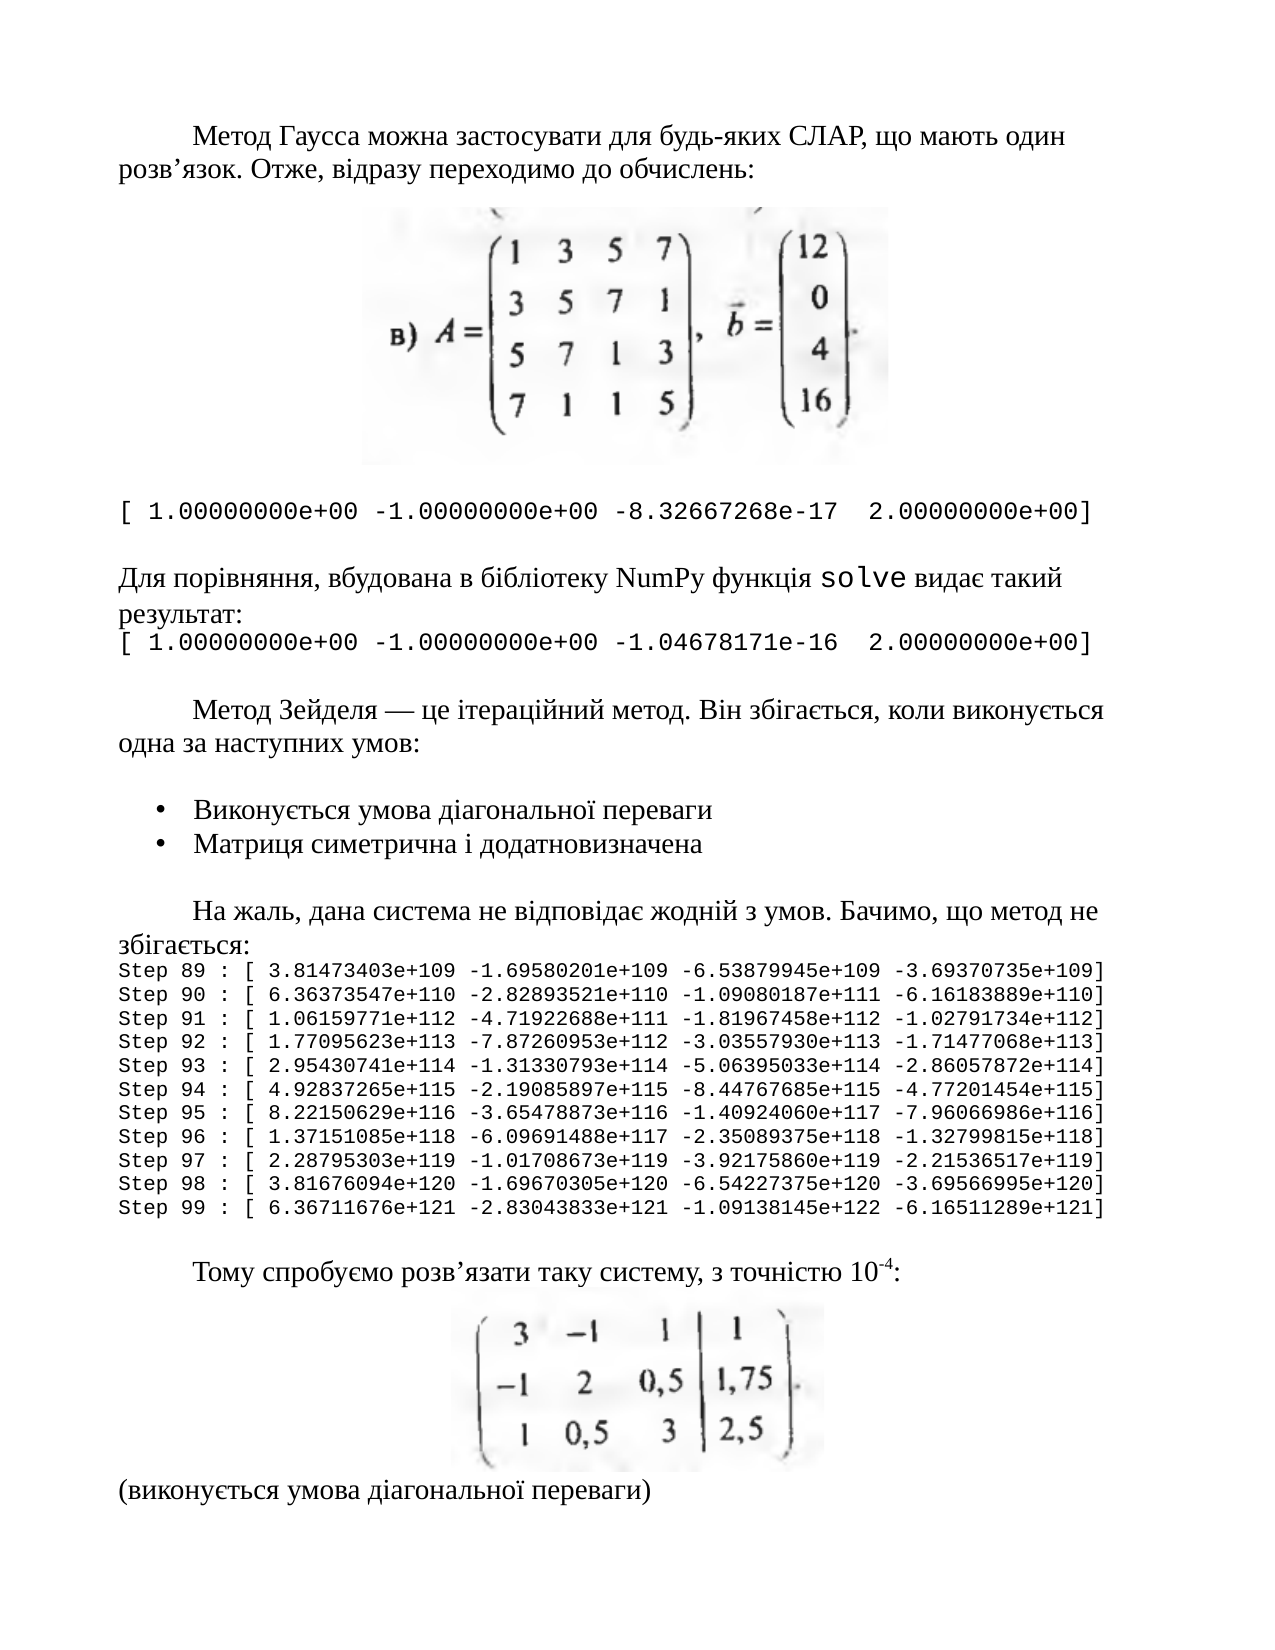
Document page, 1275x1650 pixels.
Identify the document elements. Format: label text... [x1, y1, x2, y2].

text Step 90 : [ 6.36373547e+110 -2.82893521e+110 -1.09080187e+111 -6.16183889e+110] [118, 984, 1157, 1008]
text Step 98 : [ 3.81676094e+120 -1.69670305e+120 -6.54227375e+120 -3.69566995e+120] [118, 1173, 1157, 1197]
text Step 89 : [ 3.81473403e+109 -1.69580201e+109 -6.53879945e+109 -3.69370735e+109] [118, 960, 1157, 984]
text Step 97 : [ 2.28795303e+119 -1.01708673e+119 -3.92175860e+119 -2.21536517e+119] [118, 1149, 1157, 1173]
text Step 95 : [ 8.22150629e+116 -3.65478873e+116 -1.40924060e+117 -7.96066986e+116] [118, 1102, 1157, 1126]
text Step 94 : [ 4.92837265e+115 -2.19085897e+115 -8.44767685e+115 -4.77201454e+115] [118, 1079, 1157, 1102]
list Виконується умова діагональної переваги [156, 792, 1157, 826]
text Метод Гаусса можна застосувати для будь-яких СЛАР, що мають один розв’язок. Отже, відразу переходимо до обчислень: [118, 118, 1157, 185]
text [ 1.00000000e+00 -1.00000000e+00 -1.04678171e-16 2.00000000e+00] [118, 630, 1157, 658]
text Step 93 : [ 2.95430741e+114 -1.31330793e+114 -5.06395033e+114 -2.86057872e+114] [118, 1055, 1157, 1079]
text Step 96 : [ 1.37151085e+118 -6.09691488e+117 -2.35089375e+118 -1.32799815e+118] [118, 1126, 1157, 1149]
list Матриця симетрична і додатновизначена [156, 826, 1157, 860]
text (виконується умова діагональної переваги) [118, 1288, 1157, 1506]
text Step 99 : [ 6.36711676e+121 -2.83043833e+121 -1.09138145e+122 -6.16511289e+121] [118, 1197, 1157, 1221]
text Step 92 : [ 1.77095623e+113 -7.87260953e+112 -3.03557930e+113 -1.71477068e+113] [118, 1031, 1157, 1055]
text Step 91 : [ 1.06159771e+112 -4.71922688e+111 -1.81967458e+112 -1.02791734e+112] [118, 1008, 1157, 1031]
text Тому спробуємо розв’язати таку систему, з точністю 10-4: [118, 1254, 1157, 1288]
picture [361, 207, 889, 465]
text Метод Зейделя — це ітераційний метод. Він збігається, коли виконується одна за наступних умов: [118, 692, 1157, 759]
picture [450, 1287, 825, 1472]
text Для порівняння, вбудована в бібліотеку NumPy функція solve видає такий результат: [118, 560, 1157, 630]
text На жаль, дана система не відповідає жодній з умов. Бачимо, що метод не збігається: [118, 893, 1157, 960]
text [ 1.00000000e+00 -1.00000000e+00 -8.32667268e-17 2.00000000e+00] [118, 498, 1157, 527]
